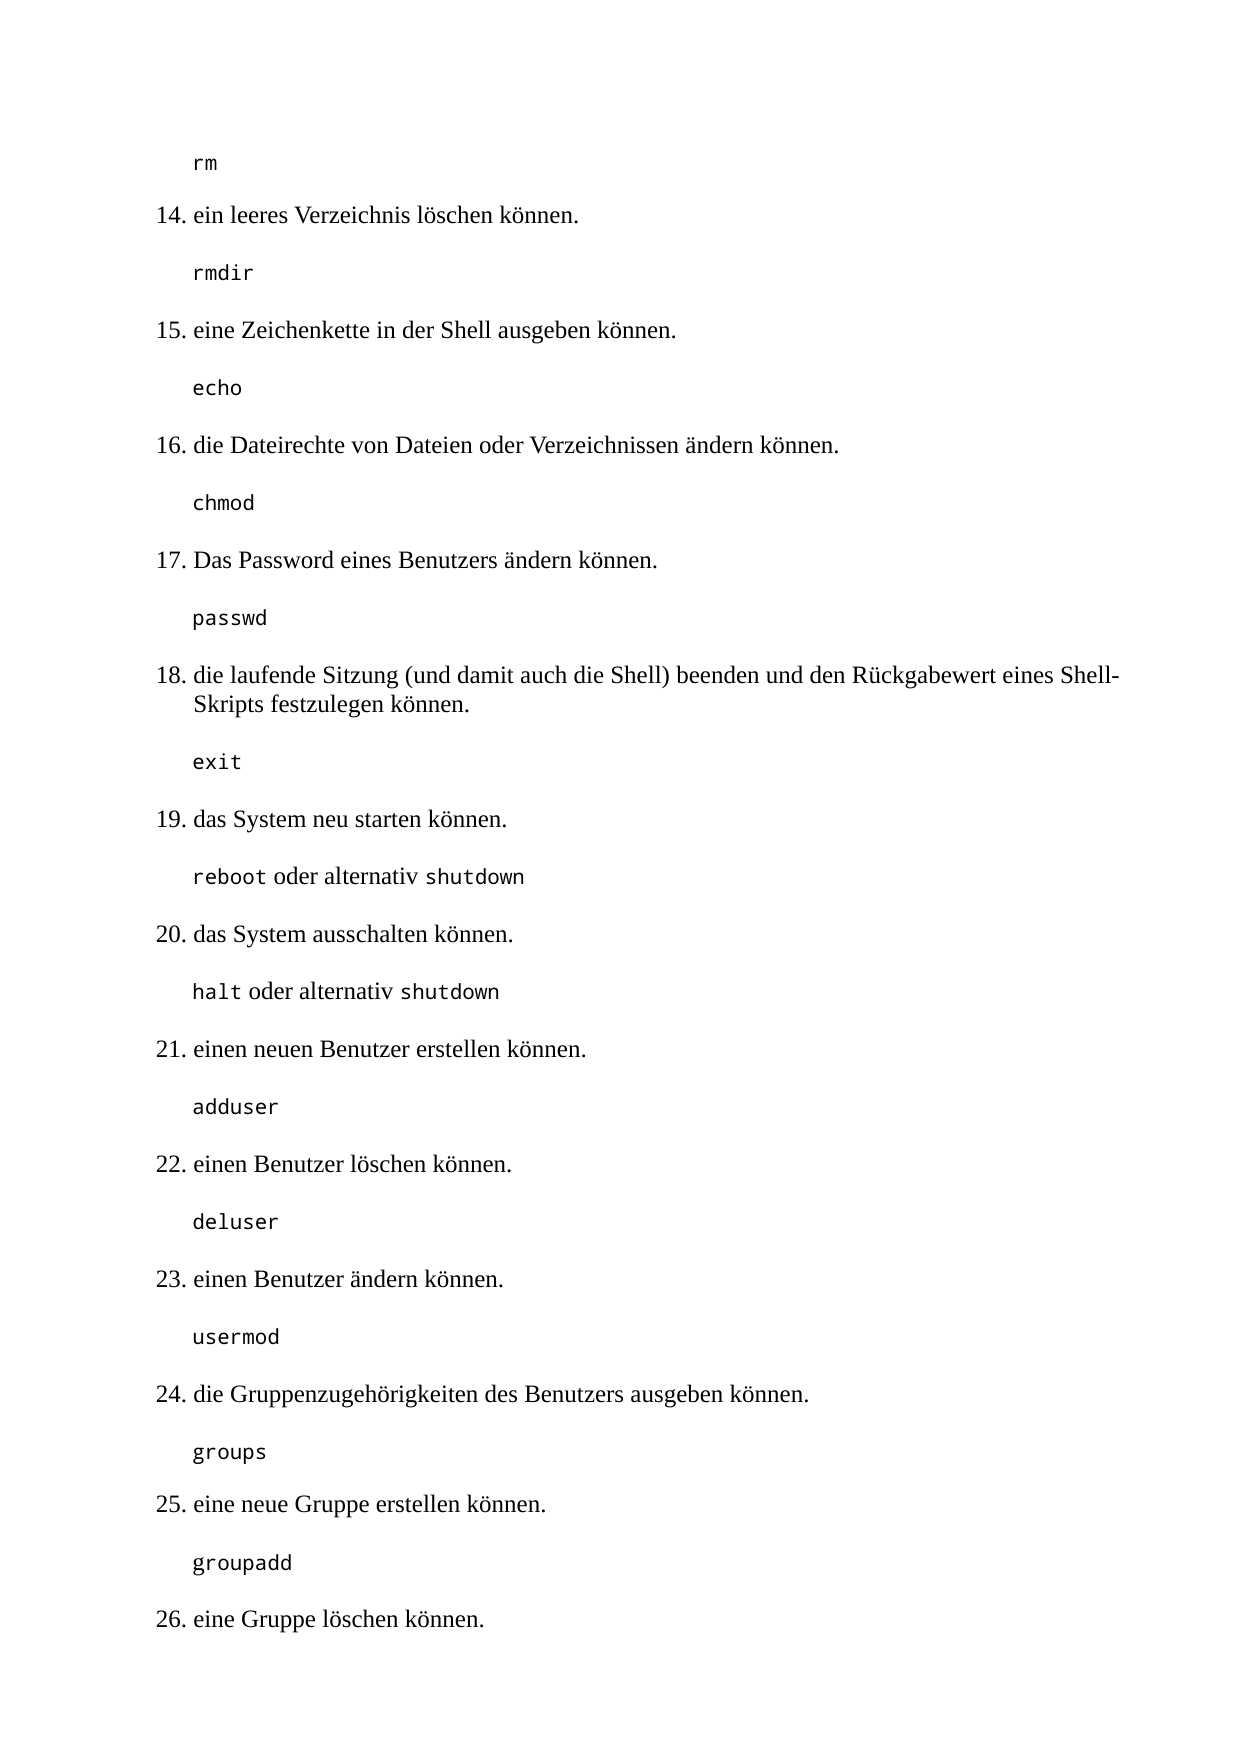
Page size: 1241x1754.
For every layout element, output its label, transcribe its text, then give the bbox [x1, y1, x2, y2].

list die Dateirechte von Dateien oder Verzeichnissen ändern können. [156, 430, 1122, 459]
list Das Password eines Benutzers ändern können. [156, 545, 1122, 574]
text chmod [118, 487, 1122, 516]
text usermod [118, 1321, 1122, 1350]
list eine Gruppe löschen können. [156, 1604, 1122, 1633]
list das System neu starten können. [156, 804, 1122, 832]
text adduser [118, 1091, 1122, 1120]
text halt oder alternativ shutdown [118, 976, 1122, 1005]
list eine Zeichenkette in der Shell ausgeben können. [156, 315, 1122, 344]
text rmdir [118, 257, 1122, 286]
list die laufende Sitzung (und damit auch die Shell) beenden und den Rückgabewert eines Shell-Skripts festzulegen können. [156, 660, 1122, 717]
text groups [118, 1436, 1122, 1465]
list einen neuen Benutzer erstellen können. [156, 1034, 1122, 1062]
text deluser [118, 1206, 1122, 1235]
text rm [118, 147, 1122, 176]
list das System ausschalten können. [156, 919, 1122, 947]
text groupadd [118, 1547, 1122, 1576]
text passwd [118, 602, 1122, 631]
list einen Benutzer löschen können. [156, 1149, 1122, 1177]
text reboot oder alternativ shutdown [118, 861, 1122, 890]
text echo [118, 372, 1122, 401]
list eine neue Gruppe erstellen können. [156, 1489, 1122, 1518]
list die Gruppenzugehörigkeiten des Benutzers ausgeben können. [156, 1379, 1122, 1407]
list ein leeres Verzeichnis löschen können. [156, 200, 1122, 229]
list einen Benutzer ändern können. [156, 1264, 1122, 1292]
text exit [118, 746, 1122, 775]
